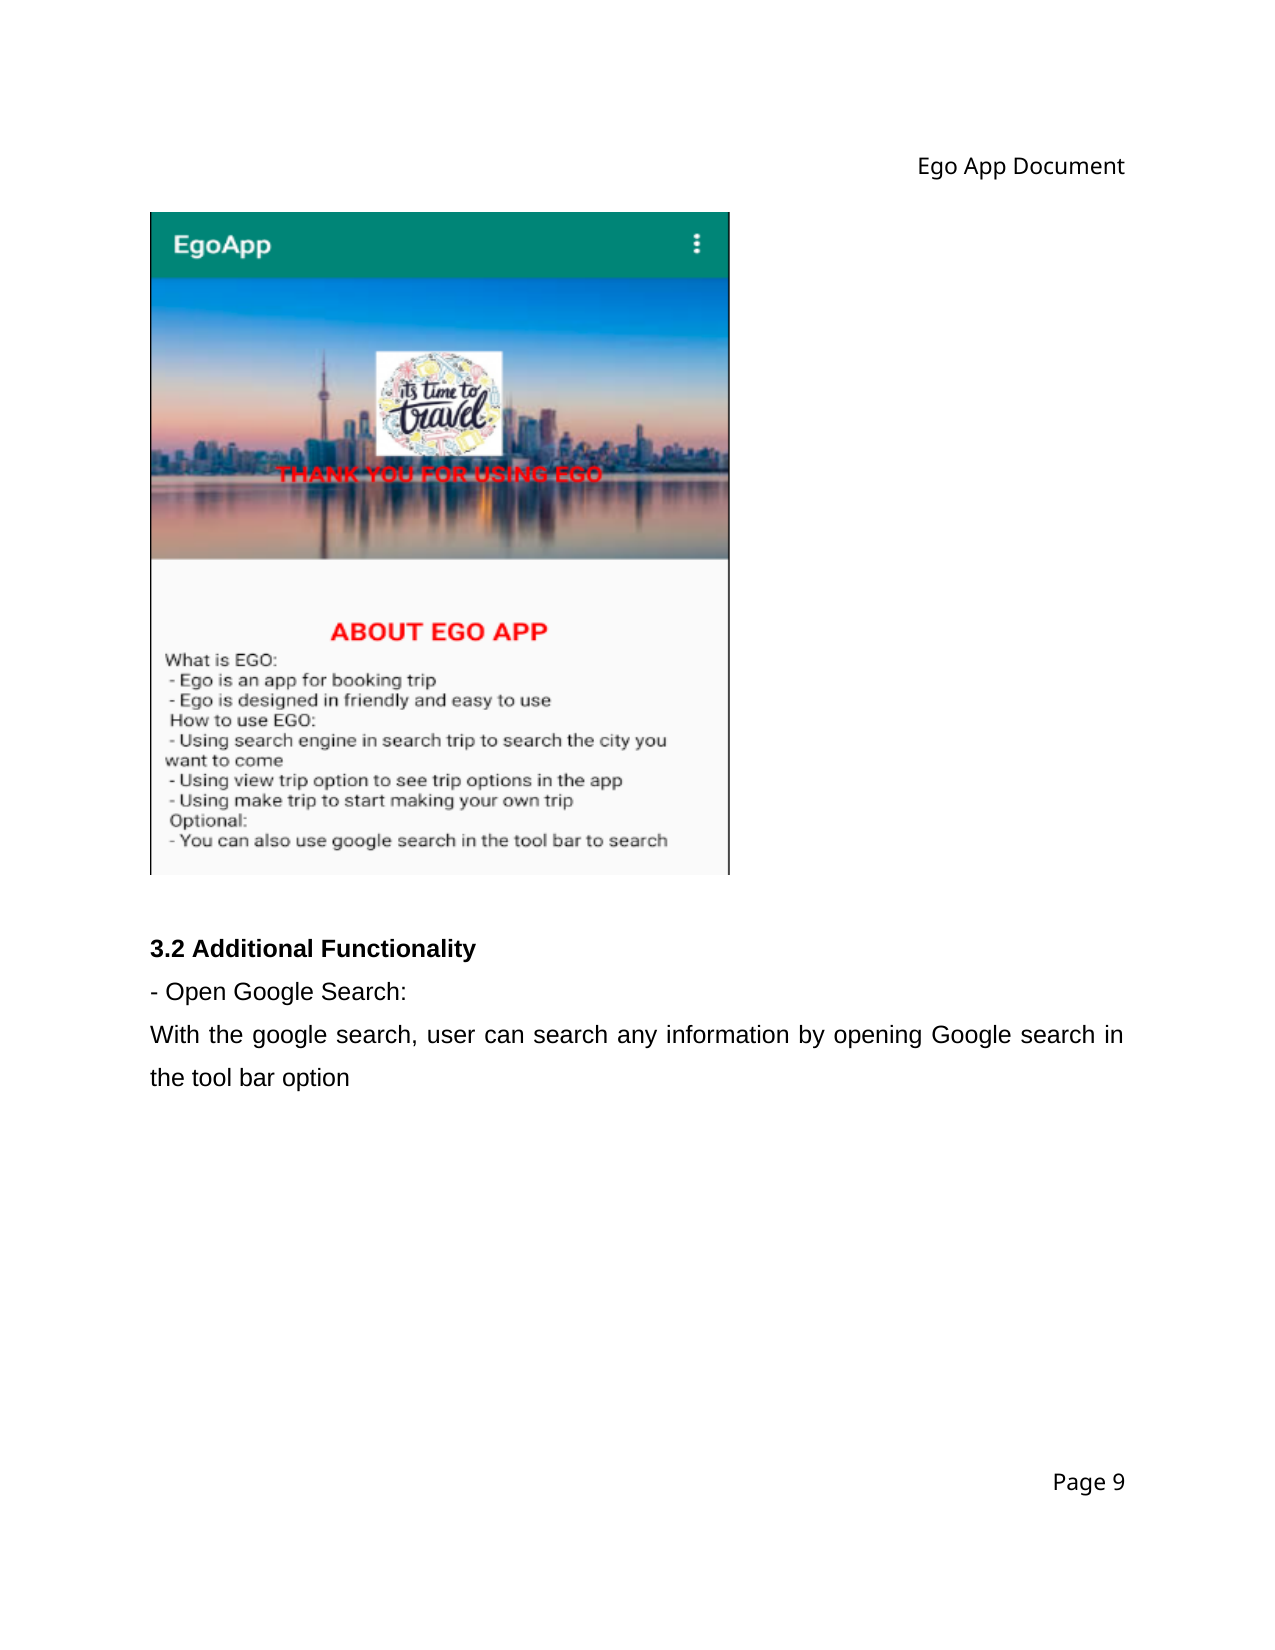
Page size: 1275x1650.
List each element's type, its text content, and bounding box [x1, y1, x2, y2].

text - Open Google Search: [150, 977, 1125, 1006]
text With the google search, user can search any information by opening Google search in the tool bar option [150, 1020, 1125, 1092]
text 3.2 Additional Functionality [150, 934, 1125, 962]
